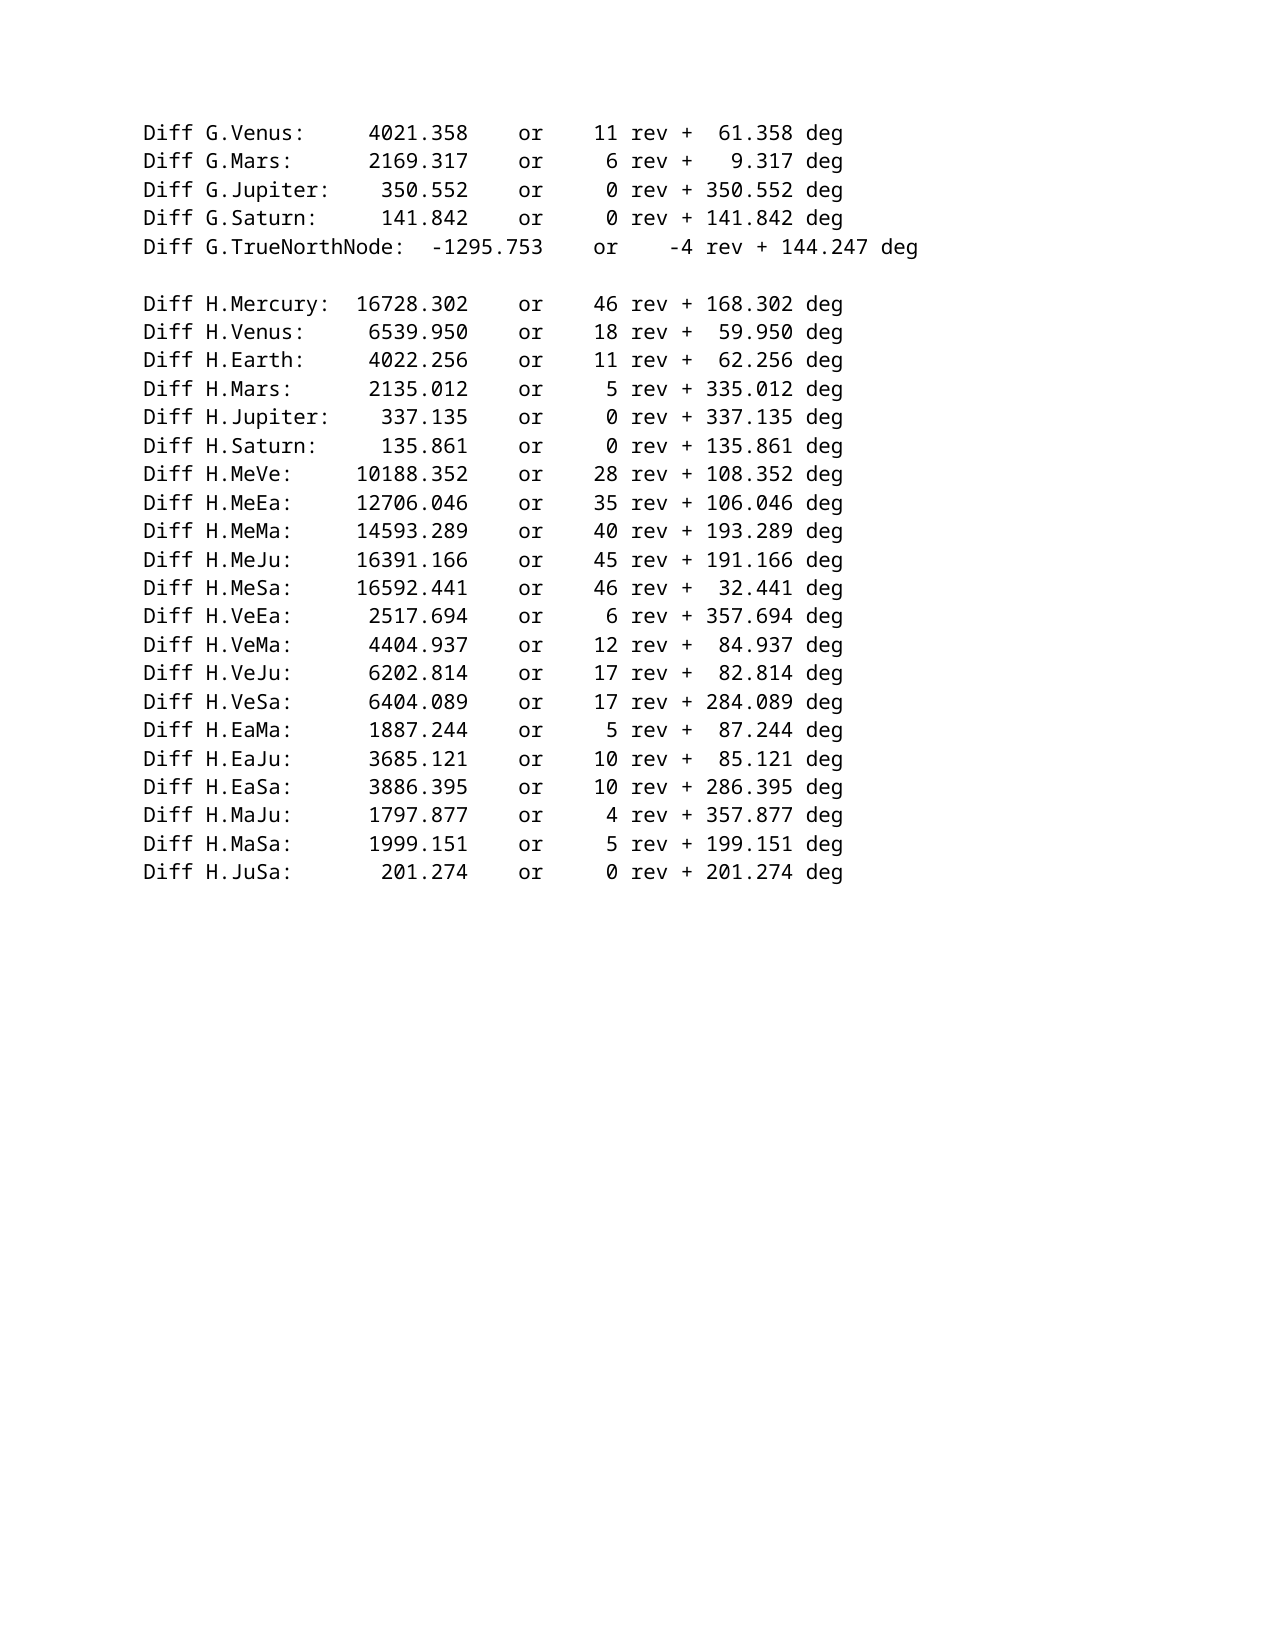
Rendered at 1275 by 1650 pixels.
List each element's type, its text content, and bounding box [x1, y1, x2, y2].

text Diff G.Saturn: 141.842 or 0 rev + 141.842 deg [118, 203, 1157, 232]
text Diff G.Mars: 2169.317 or 6 rev + 9.317 deg [118, 147, 1157, 175]
text Diff H.MaSa: 1999.151 or 5 rev + 199.151 deg [118, 829, 1157, 857]
text Diff H.MeJu: 16391.166 or 45 rev + 191.166 deg [118, 545, 1157, 573]
text Diff H.Jupiter: 337.135 or 0 rev + 337.135 deg [118, 402, 1157, 431]
text Diff H.Saturn: 135.861 or 0 rev + 135.861 deg [118, 431, 1157, 459]
text Diff H.MeVe: 10188.352 or 28 rev + 108.352 deg [118, 459, 1157, 488]
text Diff H.MaJu: 1797.877 or 4 rev + 357.877 deg [118, 801, 1157, 829]
text Diff H.MeSa: 16592.441 or 46 rev + 32.441 deg [118, 573, 1157, 602]
text Diff G.TrueNorthNode: -1295.753 or -4 rev + 144.247 deg [118, 232, 1157, 260]
text Diff H.VeMa: 4404.937 or 12 rev + 84.937 deg [118, 630, 1157, 658]
text Diff H.VeJu: 6202.814 or 17 rev + 82.814 deg [118, 658, 1157, 687]
text Diff H.Mars: 2135.012 or 5 rev + 335.012 deg [118, 374, 1157, 402]
text Diff H.Mercury: 16728.302 or 46 rev + 168.302 deg [118, 289, 1157, 317]
text Diff H.EaMa: 1887.244 or 5 rev + 87.244 deg [118, 715, 1157, 744]
text Diff H.MeMa: 14593.289 or 40 rev + 193.289 deg [118, 516, 1157, 545]
text Diff H.JuSa: 201.274 or 0 rev + 201.274 deg [118, 857, 1157, 886]
text Diff H.VeEa: 2517.694 or 6 rev + 357.694 deg [118, 602, 1157, 630]
text Diff H.VeSa: 6404.089 or 17 rev + 284.089 deg [118, 687, 1157, 715]
text Diff H.EaJu: 3685.121 or 10 rev + 85.121 deg [118, 744, 1157, 772]
text Diff G.Jupiter: 350.552 or 0 rev + 350.552 deg [118, 175, 1157, 203]
text Diff H.Earth: 4022.256 or 11 rev + 62.256 deg [118, 346, 1157, 374]
text Diff H.MeEa: 12706.046 or 35 rev + 106.046 deg [118, 488, 1157, 516]
text Diff H.Venus: 6539.950 or 18 rev + 59.950 deg [118, 317, 1157, 346]
text Diff G.Venus: 4021.358 or 11 rev + 61.358 deg [118, 118, 1157, 147]
text Diff H.EaSa: 3886.395 or 10 rev + 286.395 deg [118, 772, 1157, 801]
